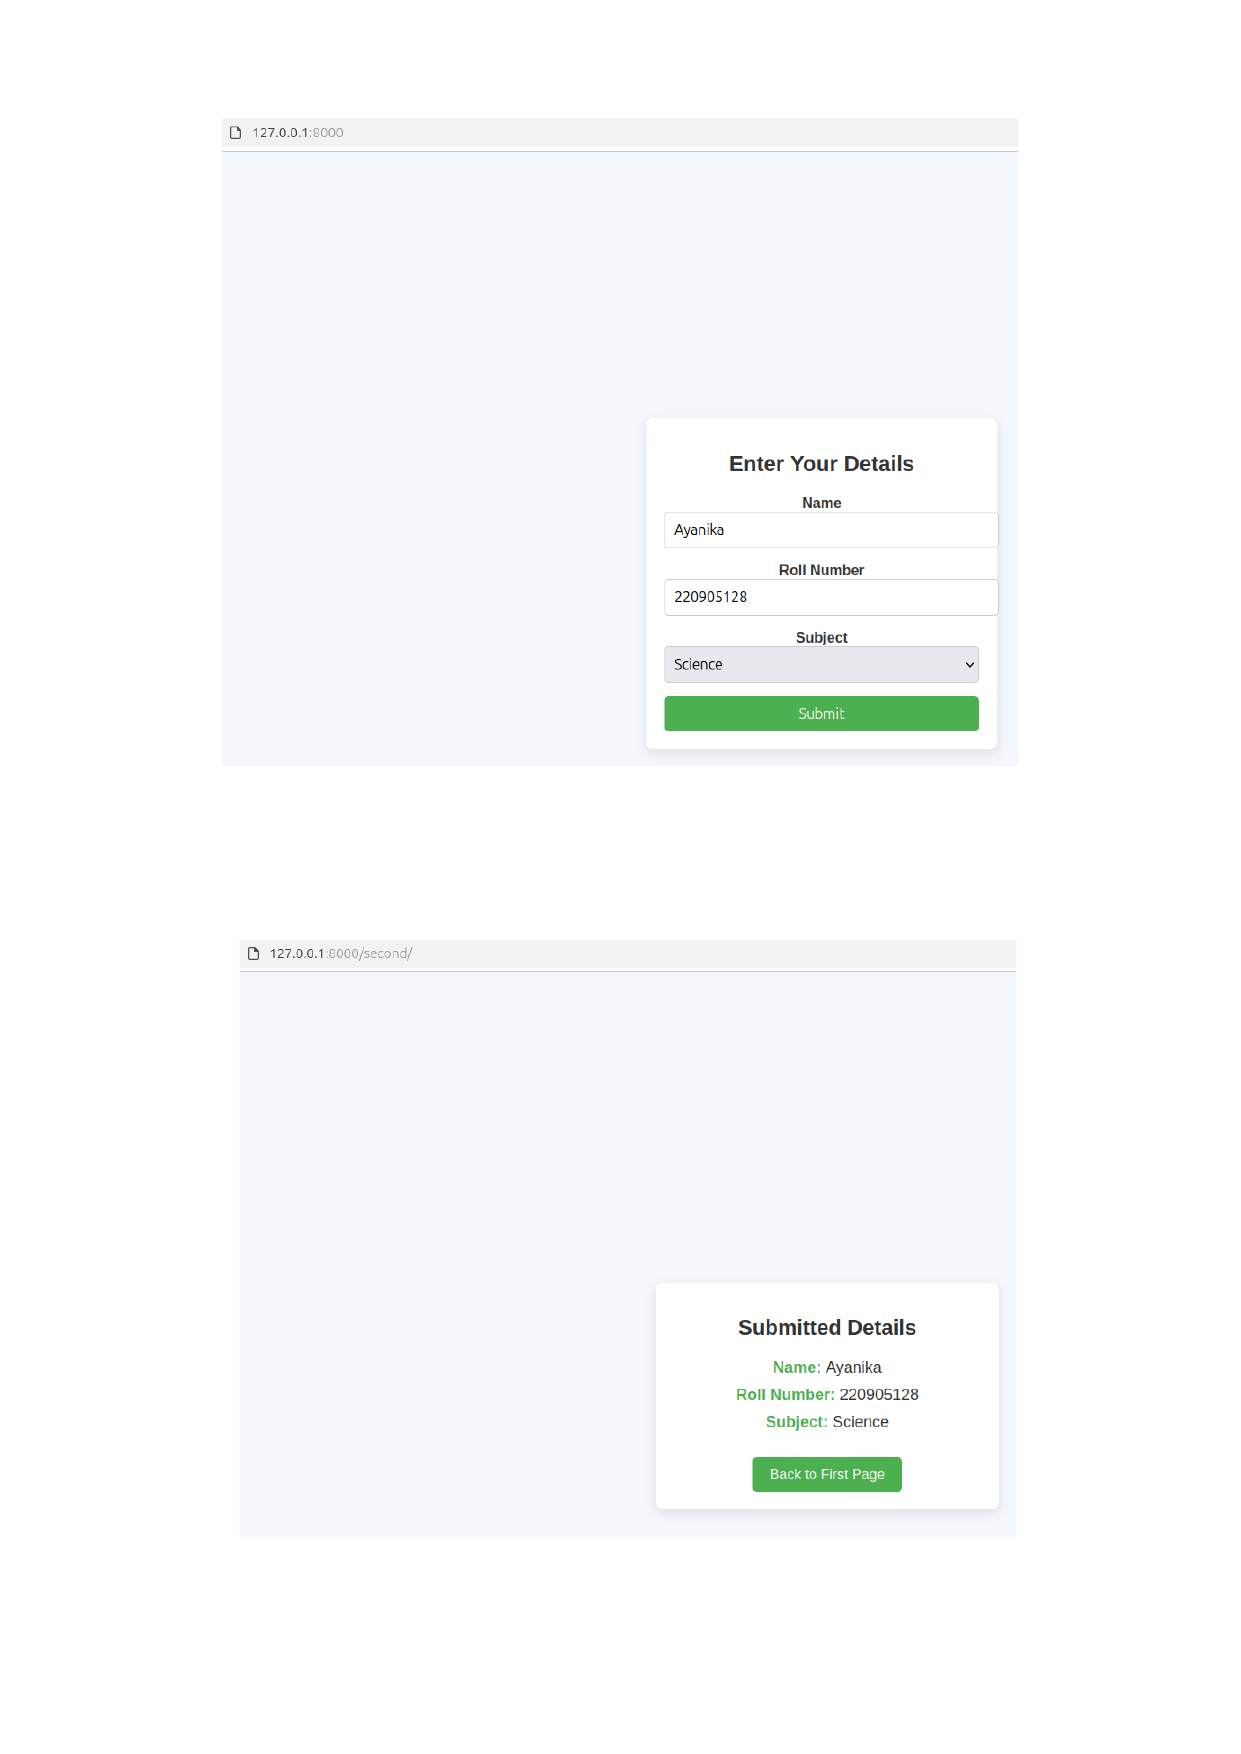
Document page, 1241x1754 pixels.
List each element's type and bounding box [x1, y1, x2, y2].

picture [221, 118, 1019, 766]
picture [239, 940, 1017, 1537]
